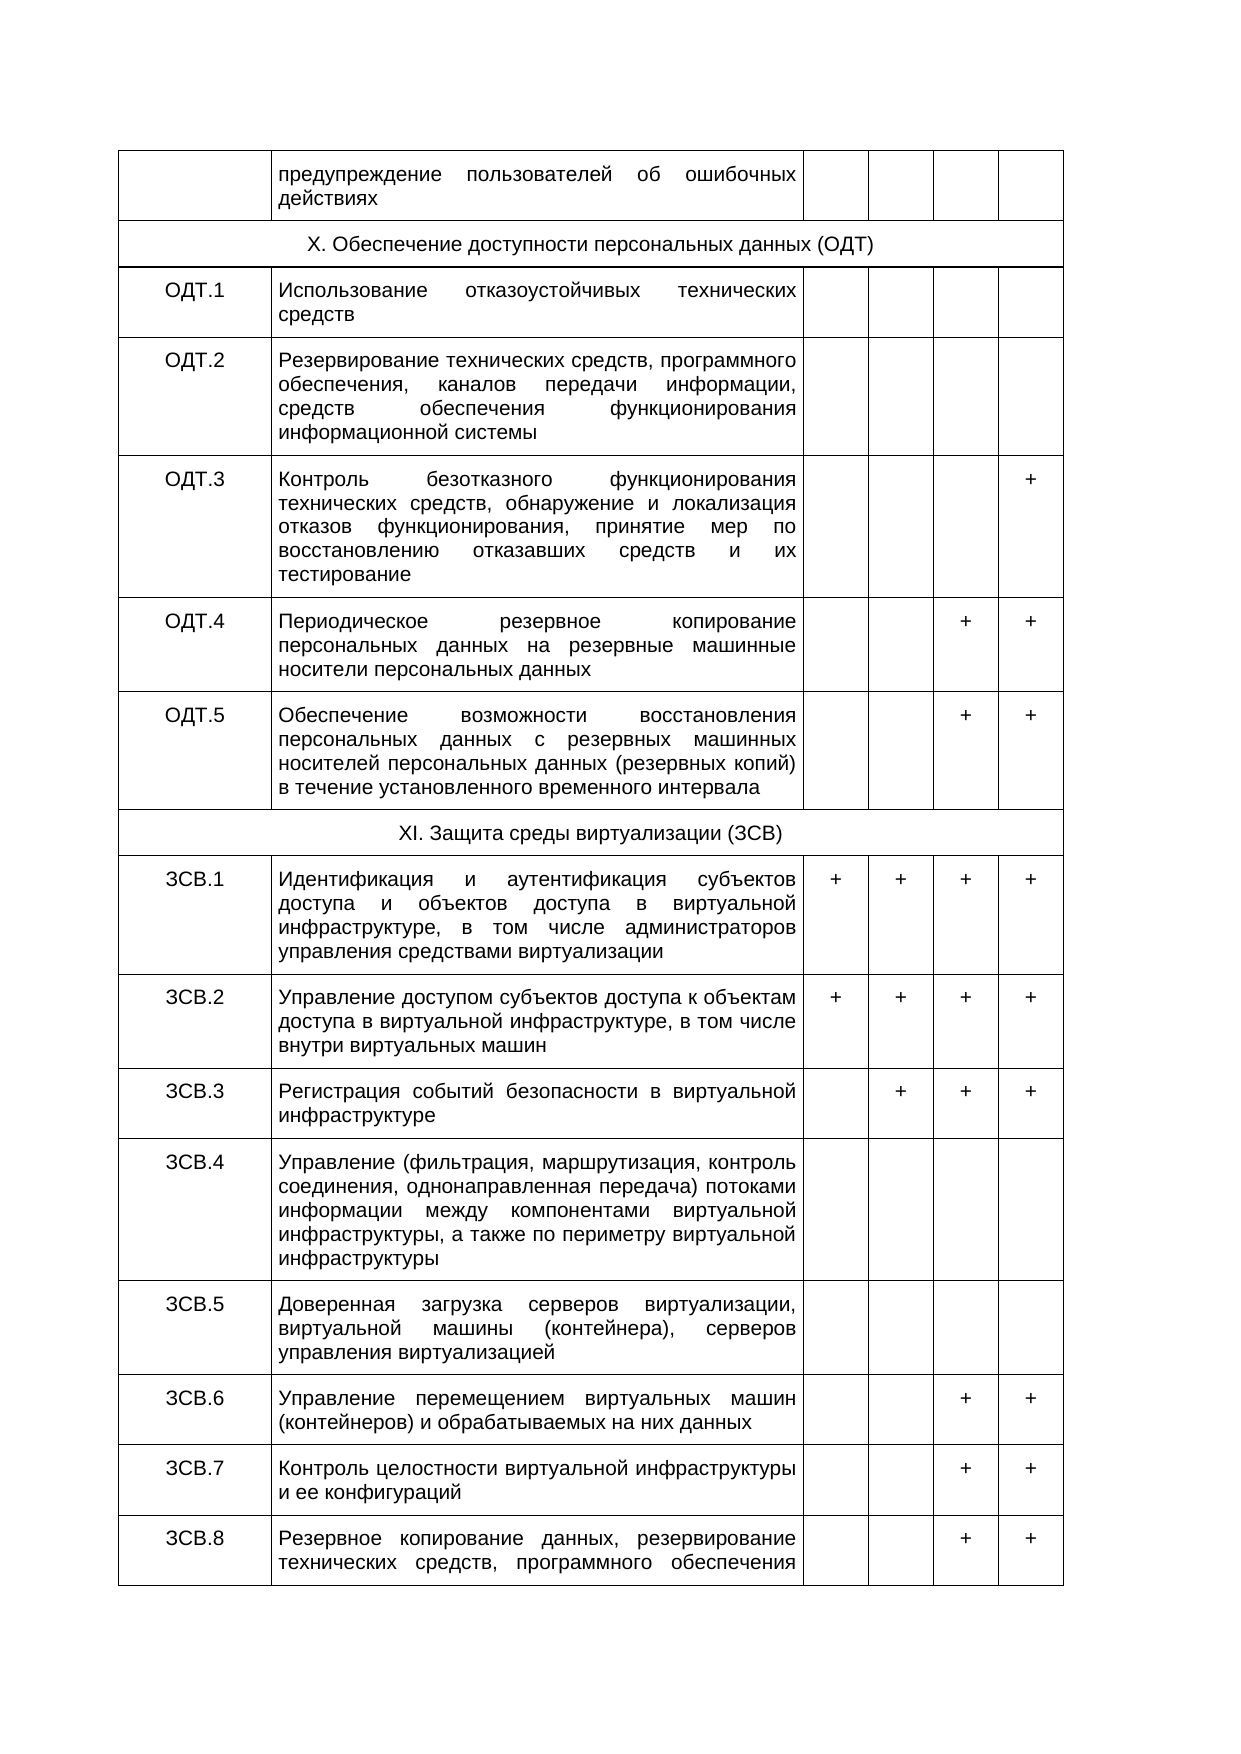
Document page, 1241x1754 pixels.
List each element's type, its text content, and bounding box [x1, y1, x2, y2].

table_cell Резервное копирование данных, резервирование технических средств, программного обеспечения [272, 1516, 803, 1585]
table_cell + [999, 856, 1063, 973]
table_cell [869, 456, 933, 597]
table_cell + [999, 1445, 1063, 1514]
table_cell [934, 268, 998, 337]
table_cell [804, 598, 868, 691]
table_cell [804, 151, 868, 220]
table_cell Контроль целостности виртуальной инфраструктуры и ее конфигураций [272, 1445, 803, 1514]
table_cell Управление перемещением виртуальных машин (контейнеров) и обрабатываемых на них данных [272, 1375, 803, 1444]
table_cell [804, 1281, 868, 1374]
table_cell Контроль безотказного функционирования технических средств, обнаружение и локализация отказов функционирования, принятие мер по восстановлению отказавших средств и их тестирование [272, 456, 803, 597]
table_cell + [934, 1069, 998, 1138]
table_cell ЗСВ.1 [119, 856, 271, 973]
table_cell [804, 456, 868, 597]
table_cell + [934, 1375, 998, 1444]
table_cell предупреждение пользователей об ошибочных действиях [272, 151, 803, 220]
table_cell [869, 1445, 933, 1514]
table_cell + [869, 1069, 933, 1138]
table_cell [999, 1139, 1063, 1280]
table_cell Идентификация и аутентификация субъектов доступа и объектов доступа в виртуальной инфраструктуре, в том числе администраторов управления средствами виртуализации [272, 856, 803, 973]
table_cell [804, 1069, 868, 1138]
table_cell [869, 692, 933, 809]
table_cell [804, 1139, 868, 1280]
table_cell [934, 1139, 998, 1280]
table_cell [804, 1445, 868, 1514]
table_cell [804, 692, 868, 809]
table_cell + [934, 692, 998, 809]
table_cell + [934, 856, 998, 973]
table_cell Управление (фильтрация, маршрутизация, контроль соединения, однонаправленная передача) потоками информации между компонентами виртуальной инфраструктуры, а также по периметру виртуальной инфраструктуры [272, 1139, 803, 1280]
table_cell ЗСВ.3 [119, 1069, 271, 1138]
table_cell + [999, 598, 1063, 691]
table_cell + [934, 598, 998, 691]
table_cell [999, 151, 1063, 220]
table_cell [869, 1375, 933, 1444]
table_cell [999, 1281, 1063, 1374]
table_cell Использование отказоустойчивых технических средств [272, 268, 803, 337]
table_cell [804, 1375, 868, 1444]
table_cell [999, 338, 1063, 455]
table_cell [934, 1281, 998, 1374]
table_cell + [999, 1516, 1063, 1585]
table_cell ЗСВ.7 [119, 1445, 271, 1514]
table_cell X. Обеспечение доступности персональных данных (ОДТ) [119, 221, 1063, 266]
table_cell [804, 268, 868, 337]
table_cell [869, 1281, 933, 1374]
table_cell [999, 268, 1063, 337]
table_cell + [934, 1516, 998, 1585]
table_cell [869, 268, 933, 337]
table_cell [934, 338, 998, 455]
table_cell Регистрация событий безопасности в виртуальной инфраструктуре [272, 1069, 803, 1138]
table_cell Обеспечение возможности восстановления персональных данных с резервных машинных носителей персональных данных (резервных копий) в течение установленного временного интервала [272, 692, 803, 809]
table_cell ЗСВ.8 [119, 1516, 271, 1585]
table_cell + [999, 1375, 1063, 1444]
table_cell ЗСВ.6 [119, 1375, 271, 1444]
table_cell [869, 151, 933, 220]
table_cell XI. Защита среды виртуализации (ЗСВ) [119, 810, 1063, 855]
table_cell + [804, 856, 868, 973]
table_cell [869, 338, 933, 455]
table_cell + [869, 856, 933, 973]
table_cell Доверенная загрузка серверов виртуализации, виртуальной машины (контейнера), серверов управления виртуализацией [272, 1281, 803, 1374]
table_cell ЗСВ.4 [119, 1139, 271, 1280]
table_cell [869, 1516, 933, 1585]
table_cell ОДТ.1 [119, 268, 271, 337]
table_cell [804, 1516, 868, 1585]
table_cell + [999, 975, 1063, 1068]
table_cell ОДТ.3 [119, 456, 271, 597]
table_cell [934, 151, 998, 220]
table_cell + [804, 975, 868, 1068]
table_cell [869, 598, 933, 691]
table_cell [934, 456, 998, 597]
table_cell Периодическое резервное копирование персональных данных на резервные машинные носители персональных данных [272, 598, 803, 691]
table_cell + [999, 1069, 1063, 1138]
table_cell ОДТ.4 [119, 598, 271, 691]
table_cell Резервирование технических средств, программного обеспечения, каналов передачи информации, средств обеспечения функционирования информационной системы [272, 338, 803, 455]
table_cell + [999, 692, 1063, 809]
table_cell + [999, 456, 1063, 597]
table_cell ОДТ.5 [119, 692, 271, 809]
table_cell [804, 338, 868, 455]
table_cell + [869, 975, 933, 1068]
table_cell + [934, 1445, 998, 1514]
table_cell + [934, 975, 998, 1068]
table_cell ЗСВ.5 [119, 1281, 271, 1374]
table_cell [119, 151, 271, 220]
table_cell ЗСВ.2 [119, 975, 271, 1068]
table_cell [869, 1139, 933, 1280]
table_cell ОДТ.2 [119, 338, 271, 455]
table_cell Управление доступом субъектов доступа к объектам доступа в виртуальной инфраструктуре, в том числе внутри виртуальных машин [272, 975, 803, 1068]
